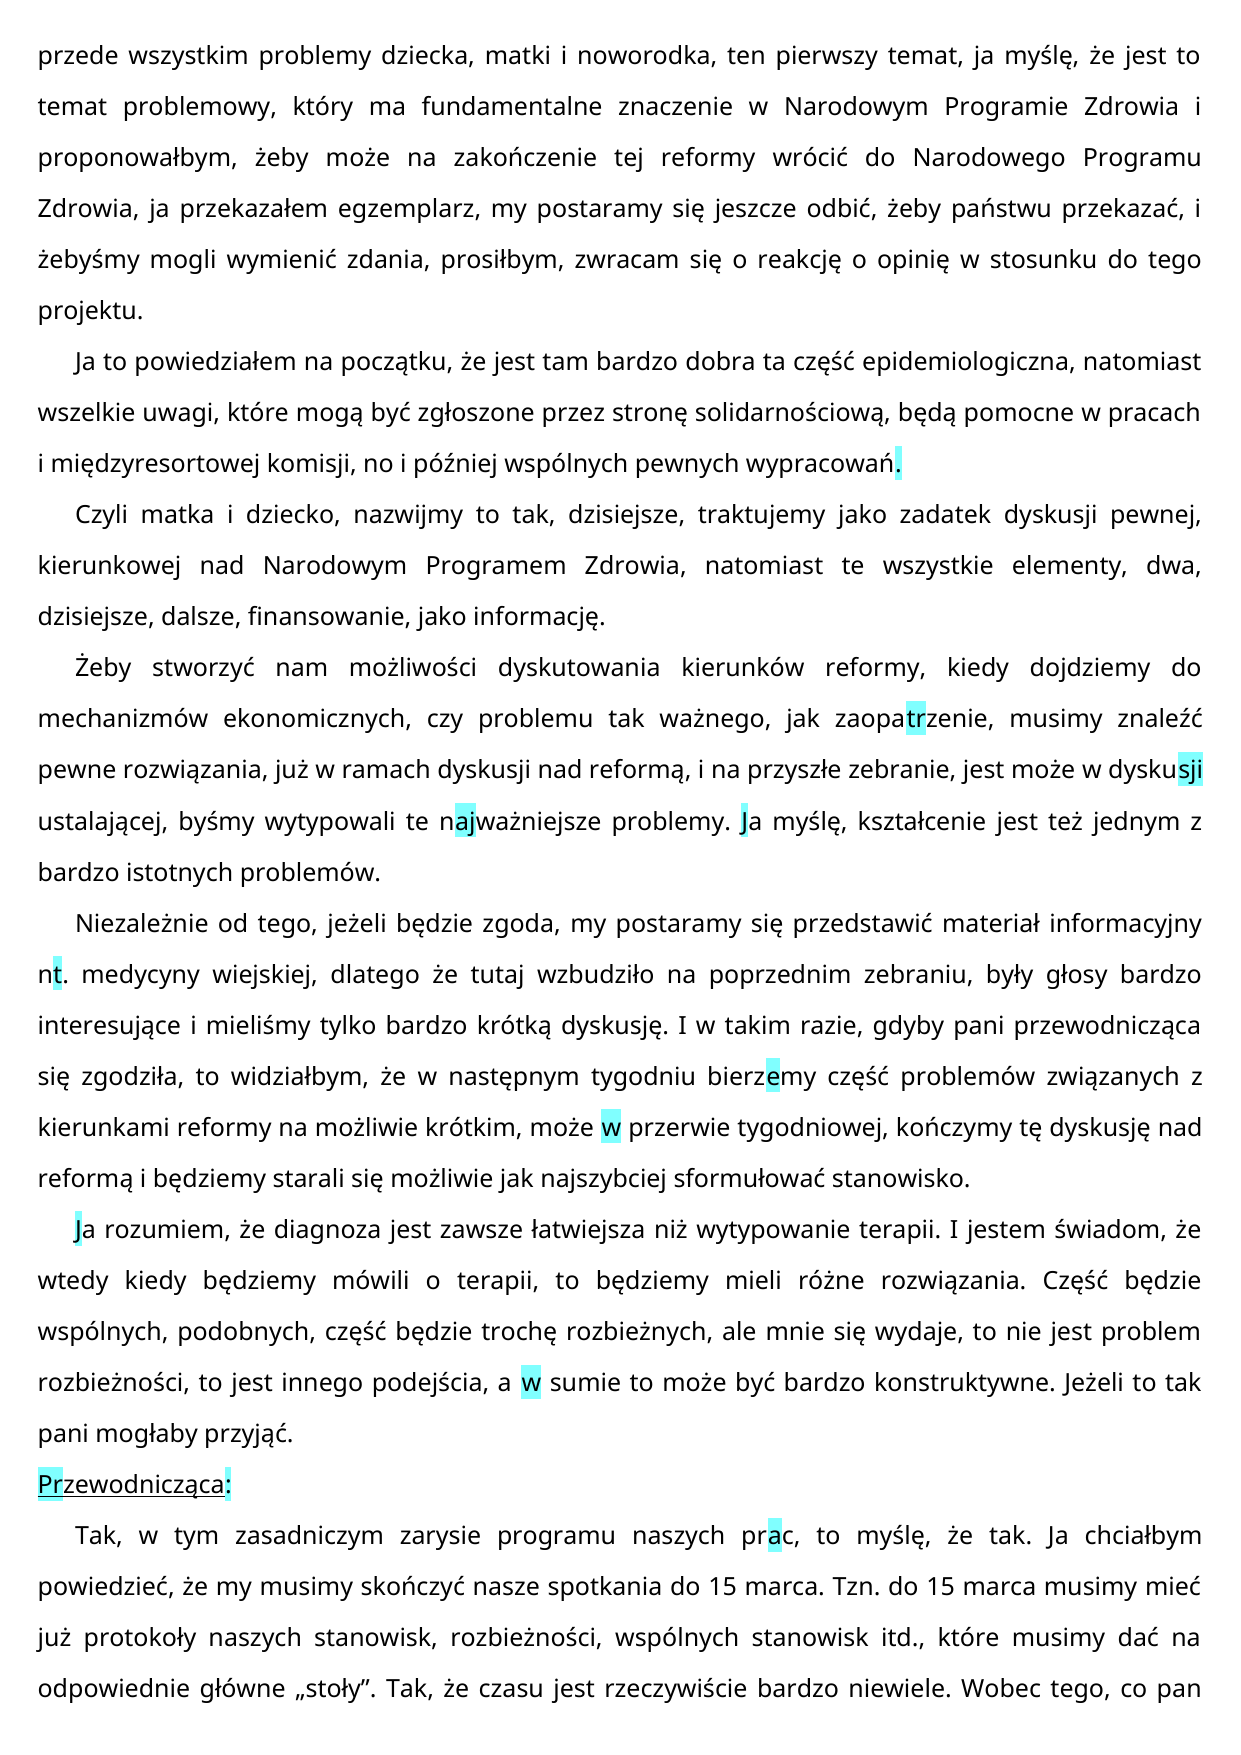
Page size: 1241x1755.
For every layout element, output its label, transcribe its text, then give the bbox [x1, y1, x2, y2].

text Tak, w tym zasadniczym zarysie programu naszych prac, to myślę, że tak. Ja chciałbym powiedzieć, że my musimy skończyć nasze spotkania do 15 marca. Tzn. do 15 marca musimy mieć już protokoły naszych stanowisk, rozbieżności, wspólnych stanowisk itd., które musimy dać na odpowiednie główne „stoły”. Tak, że czasu jest rzeczywiście bardzo niewiele. Wobec tego, co pan [37, 1518, 1203, 1705]
text Niezależnie od tego, jeżeli będzie zgoda, my postaramy się przedstawić materiał informacyjny nt. medycyny wiejskiej, dlatego że tutaj wzbudziło na poprzednim zebraniu, były głosy bardzo interesujące i mieliśmy tylko bardzo krótką dyskusję. I w takim razie, gdyby pani przewodnicząca się zgodziła, to widziałbym, że w następnym tygodniu bierzemy część problemów związanych z kierunkami reformy na możliwie krótkim, może w przerwie tygodniowej, kończymy tę dyskusję nad reformą i będziemy starali się możliwie jak najszybciej sformułować stanowisko. [37, 905, 1203, 1194]
text przede wszystkim problemy dziecka, matki i noworodka, ten pierwszy temat, ja myślę, że jest to temat problemowy, który ma fundamentalne znaczenie w Narodowym Programie Zdrowia i proponowałbym, żeby może na zakończenie tej reformy wrócić do Narodowego Programu Zdrowia, ja przekazałem egzemplarz, my postaramy się jeszcze odbić, żeby państwu przekazać, i żebyśmy mogli wymienić zdania, prosiłbym, zwracam się o reakcję o opinię w stosunku do tego projektu. [37, 37, 1203, 327]
text Ja to powiedziałem na początku, że jest tam bardzo dobra ta część epidemiologiczna, natomiast wszelkie uwagi, które mogą być zgłoszone przez stronę solidarnościową, będą pomocne w pracach i międzyresortowej komisji, no i później wspólnych pewnych wypracowań. [37, 344, 1203, 480]
text Czyli matka i dziecko, nazwijmy to tak, dzisiejsze, traktujemy jako zadatek dyskusji pewnej, kierunkowej nad Narodowym Programem Zdrowia, natomiast te wszystkie elementy, dwa, dzisiejsze, dalsze, finansowanie, jako informację. [37, 497, 1203, 633]
text Żeby stworzyć nam możliwości dyskutowania kierunków reformy, kiedy dojdziemy do mechanizmów ekonomicznych, czy problemu tak ważnego, jak zaopatrzenie, musimy znaleźć pewne rozwiązania, już w ramach dyskusji nad reformą, i na przyszłe zebranie, jest może w dyskusji ustalającej, byśmy wytypowali te najważniejsze problemy. Ja myślę, kształcenie jest też jednym z bardzo istotnych problemów. [37, 650, 1203, 888]
text Ja rozumiem, że diagnoza jest zawsze łatwiejsza niż wytypowanie terapii. I jestem świadom, że wtedy kiedy będziemy mówili o terapii, to będziemy mieli różne rozwiązania. Część będzie wspólnych, podobnych, część będzie trochę rozbieżnych, ale mnie się wydaje, to nie jest problem rozbieżności, to jest innego podejścia, a w sumie to może być bardzo konstruktywne. Jeżeli to tak pani mogłaby przyjąć. [37, 1211, 1203, 1450]
text Przewodnicząca: [37, 1467, 1203, 1501]
